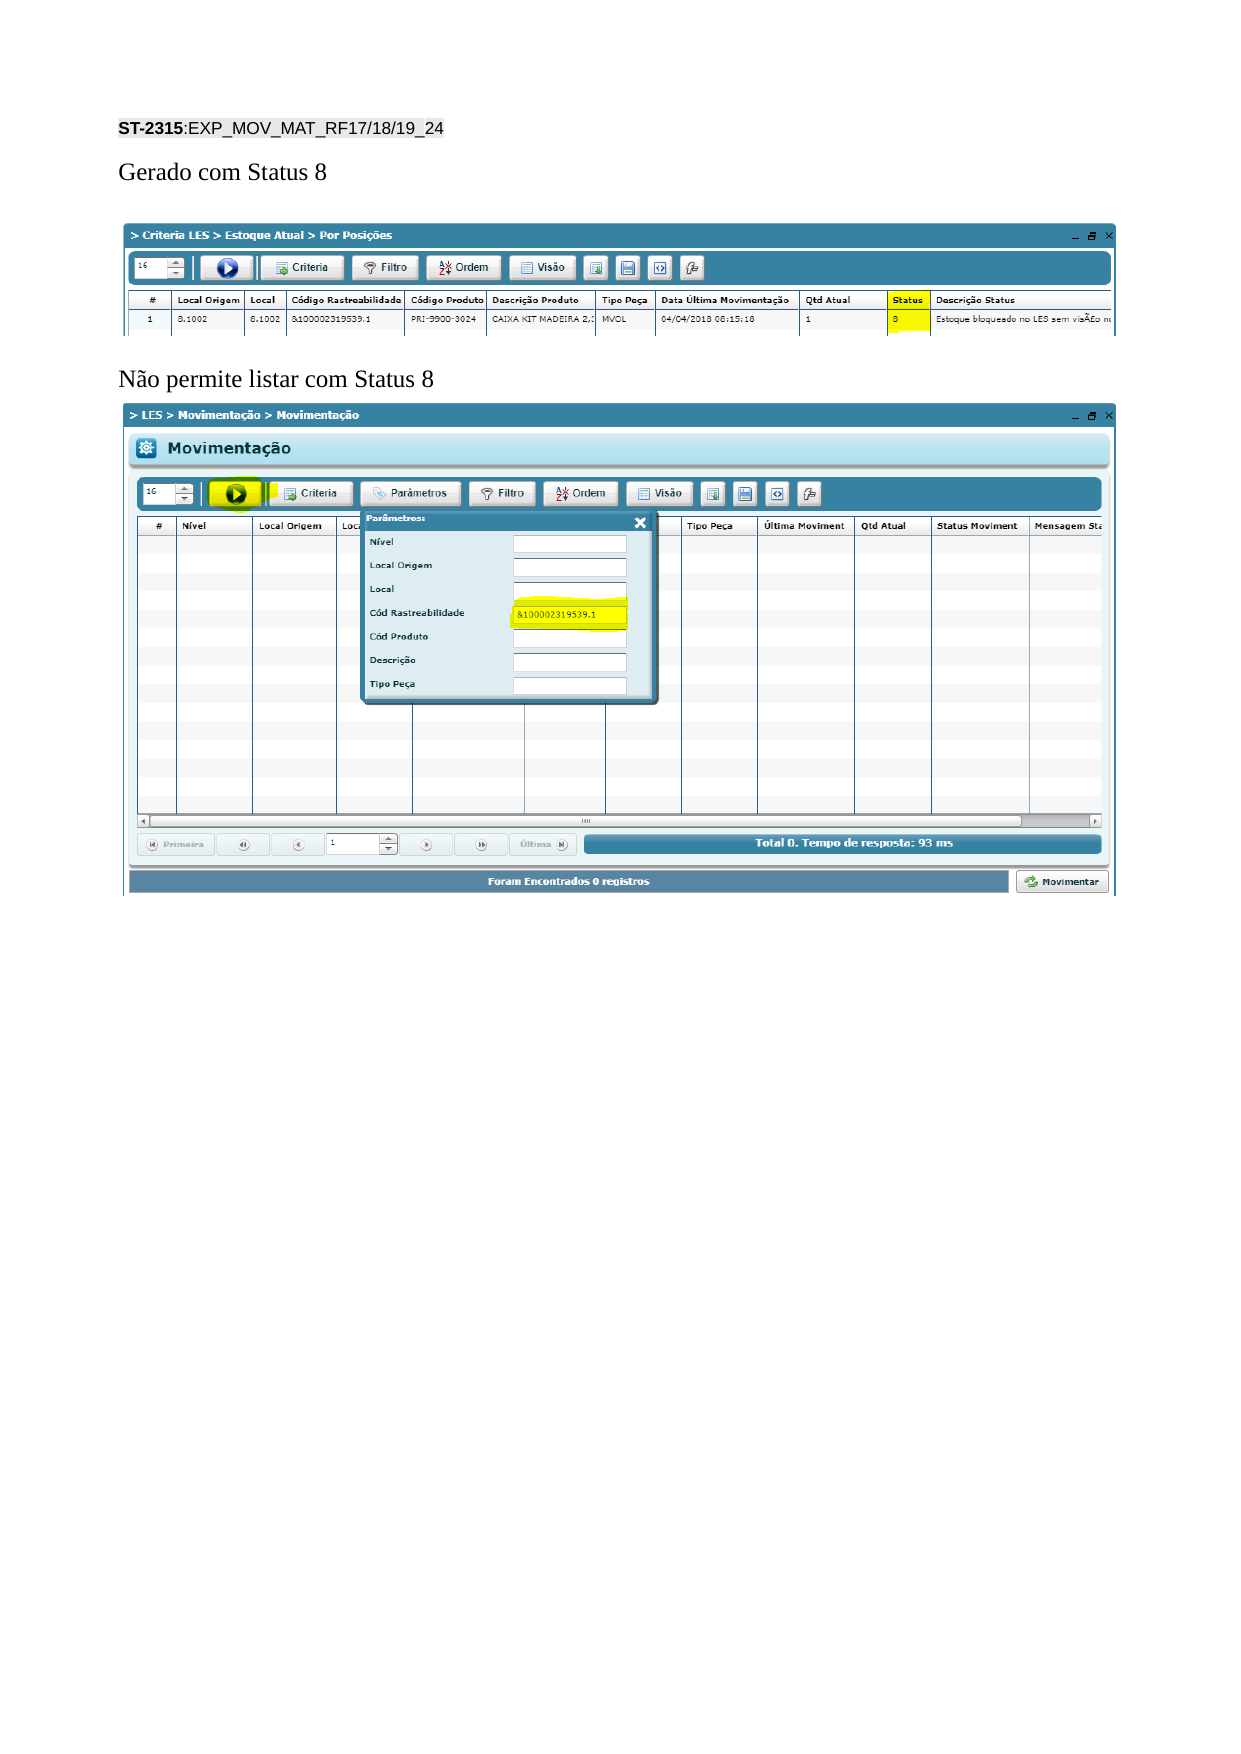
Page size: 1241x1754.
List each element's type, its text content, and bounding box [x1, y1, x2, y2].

picture [118, 393, 1123, 896]
text Não permite listar com Status 8 [118, 364, 1122, 393]
picture [118, 215, 1123, 336]
text Gerado com Status 8 [118, 157, 1122, 186]
text ST-2315:EXP_MOV_MAT_RF17/18/19_24 [118, 118, 1122, 138]
